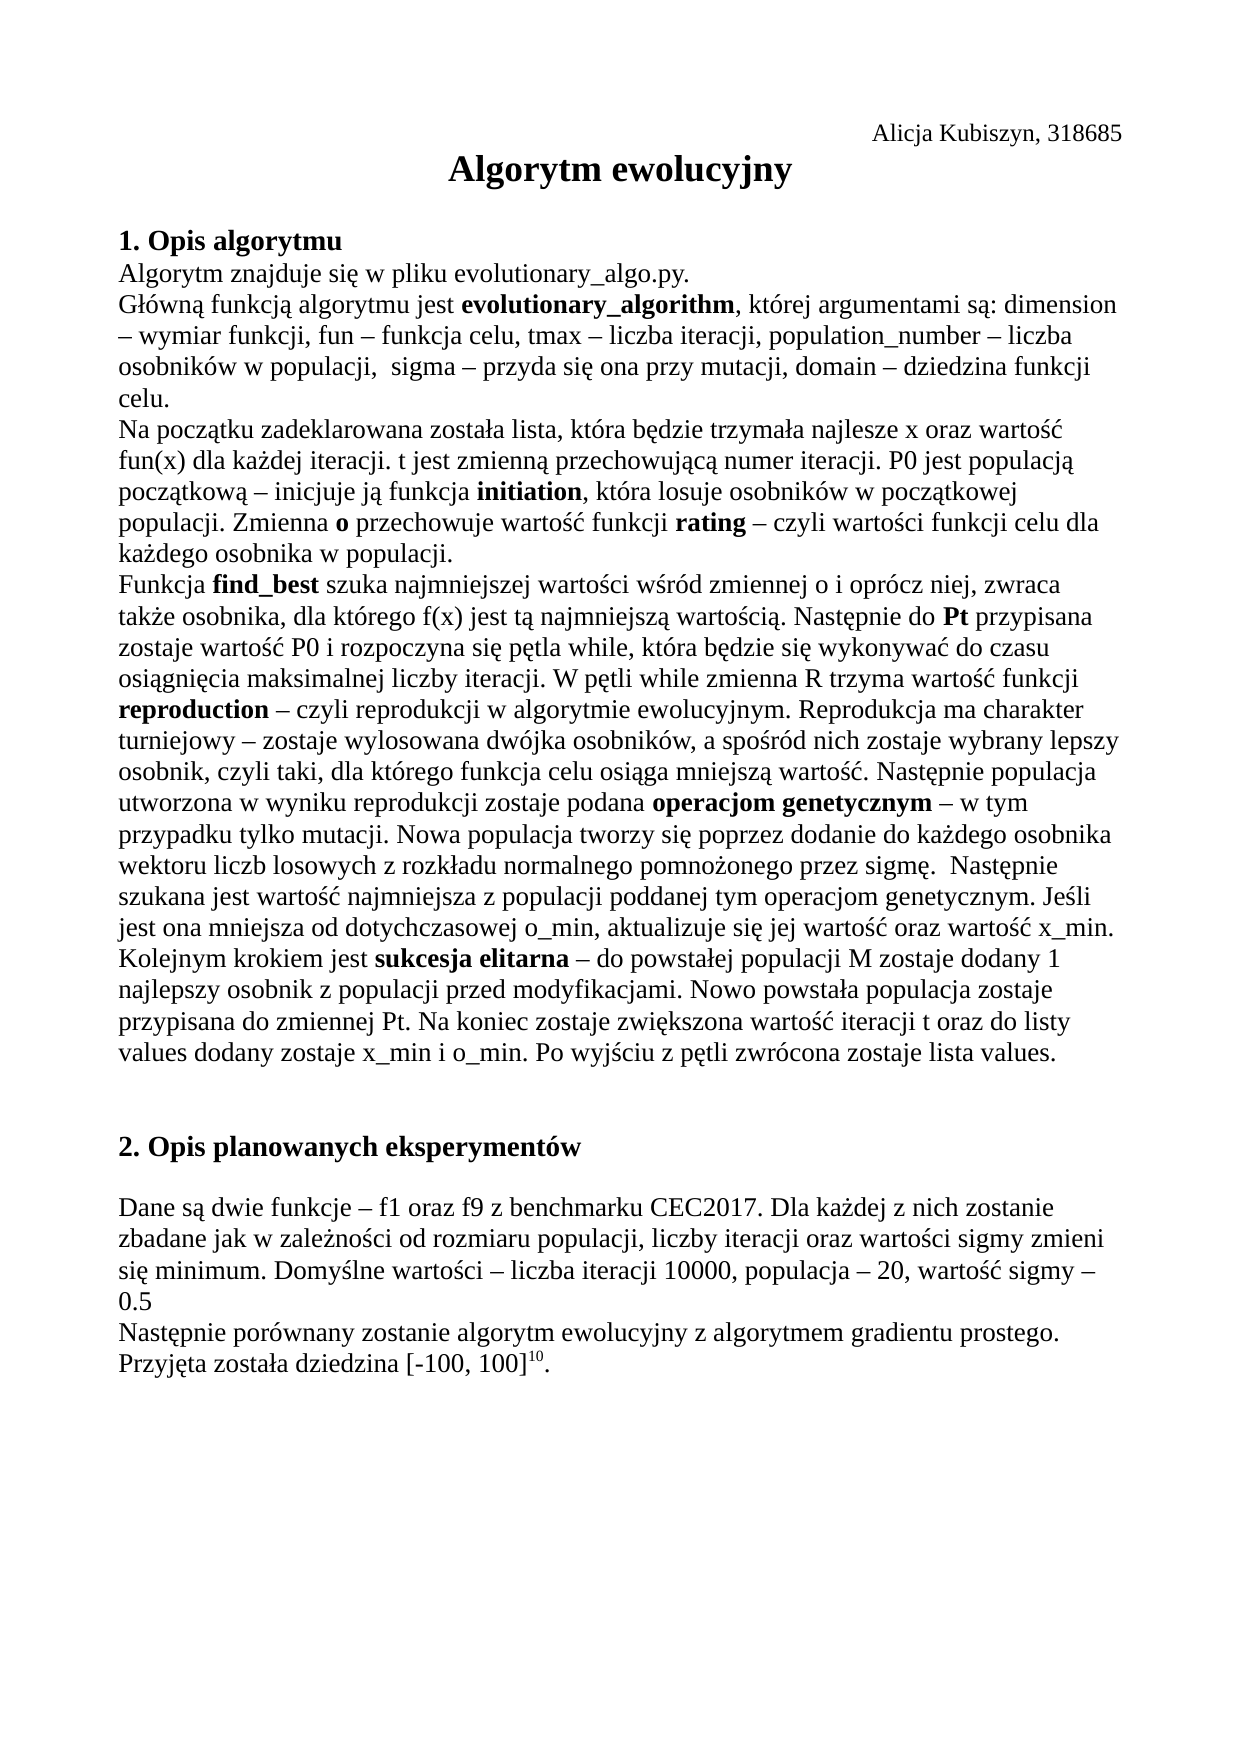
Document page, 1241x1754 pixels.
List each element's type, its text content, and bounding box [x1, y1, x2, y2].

text 2. Opis planowanych eksperymentów [118, 1129, 1122, 1163]
text Przyjęta została dziedzina [-100, 100]10. [118, 1347, 1122, 1378]
text Alicja Kubiszyn, 318685 [118, 118, 1122, 147]
text Następnie porównany zostanie algorytm ewolucyjny z algorytmem gradientu prostego. [118, 1316, 1122, 1347]
text Na początku zadeklarowana została lista, która będzie trzymała najlesze x oraz wartość fun(x) dla każdej iteracji. t jest zmienną przechowującą numer iteracji. P0 jest populacją początkową – inicjuje ją funkcja initiation, która losuje osobników w początkowej populacji. Zmienna o przechowuje wartość funkcji rating – czyli wartości funkcji celu dla każdego osobnika w populacji. [118, 413, 1122, 568]
text 1. Opis algorytmu [118, 223, 1122, 257]
text Funkcja find_best szuka najmniejszej wartości wśród zmiennej o i oprócz niej, zwraca także osobnika, dla którego f(x) jest tą najmniejszą wartością. Następnie do Pt przypisana zostaje wartość P0 i rozpoczyna się pętla while, która będzie się wykonywać do czasu osiągnięcia maksimalnej liczby iteracji. W pętli while zmienna R trzyma wartość funkcji reproduction – czyli reprodukcji w algorytmie ewolucyjnym. Reprodukcja ma charakter turniejowy – zostaje wylosowana dwójka osobników, a spośród nich zostaje wybrany lepszy osobnik, czyli taki, dla którego funkcja celu osiąga mniejszą wartość. Następnie populacja utworzona w wyniku reprodukcji zostaje podana operacjom genetycznym – w tym przypadku tylko mutacji. Nowa populacja tworzy się poprzez dodanie do każdego osobnika wektoru liczb losowych z rozkładu normalnego pomnożonego przez sigmę. Następnie szukana jest wartość najmniejsza z populacji poddanej tym operacjom genetycznym. Jeśli jest ona mniejsza od dotychczasowej o_min, aktualizuje się jej wartość oraz wartość x_min. Kolejnym krokiem jest sukcesja elitarna – do powstałej populacji M zostaje dodany 1 najlepszy osobnik z populacji przed modyfikacjami. Nowo powstała populacja zostaje przypisana do zmiennej Pt. Na koniec zostaje zwiększona wartość iteracji t oraz do listy values dodany zostaje x_min i o_min. Po wyjściu z pętli zwrócona zostaje lista values. [118, 568, 1122, 1067]
text Dane są dwie funkcje – f1 oraz f9 z benchmarku CEC2017. Dla każdej z nich zostanie zbadane jak w zależności od rozmiaru populacji, liczby iteracji oraz wartości sigmy zmieni się minimum. Domyślne wartości – liczba iteracji 10000, populacja – 20, wartość sigmy – 0.5 [118, 1191, 1122, 1316]
text Główną funkcją algorytmu jest evolutionary_algorithm, której argumentami są: dimension – wymiar funkcji, fun – funkcja celu, tmax – liczba iteracji, population_number – liczba osobników w populacji, sigma – przyda się ona przy mutacji, domain – dziedzina funkcji celu. [118, 288, 1122, 413]
text Algorytm ewolucyjny [118, 147, 1122, 190]
text Algorytm znajduje się w pliku evolutionary_algo.py. [118, 257, 1122, 288]
